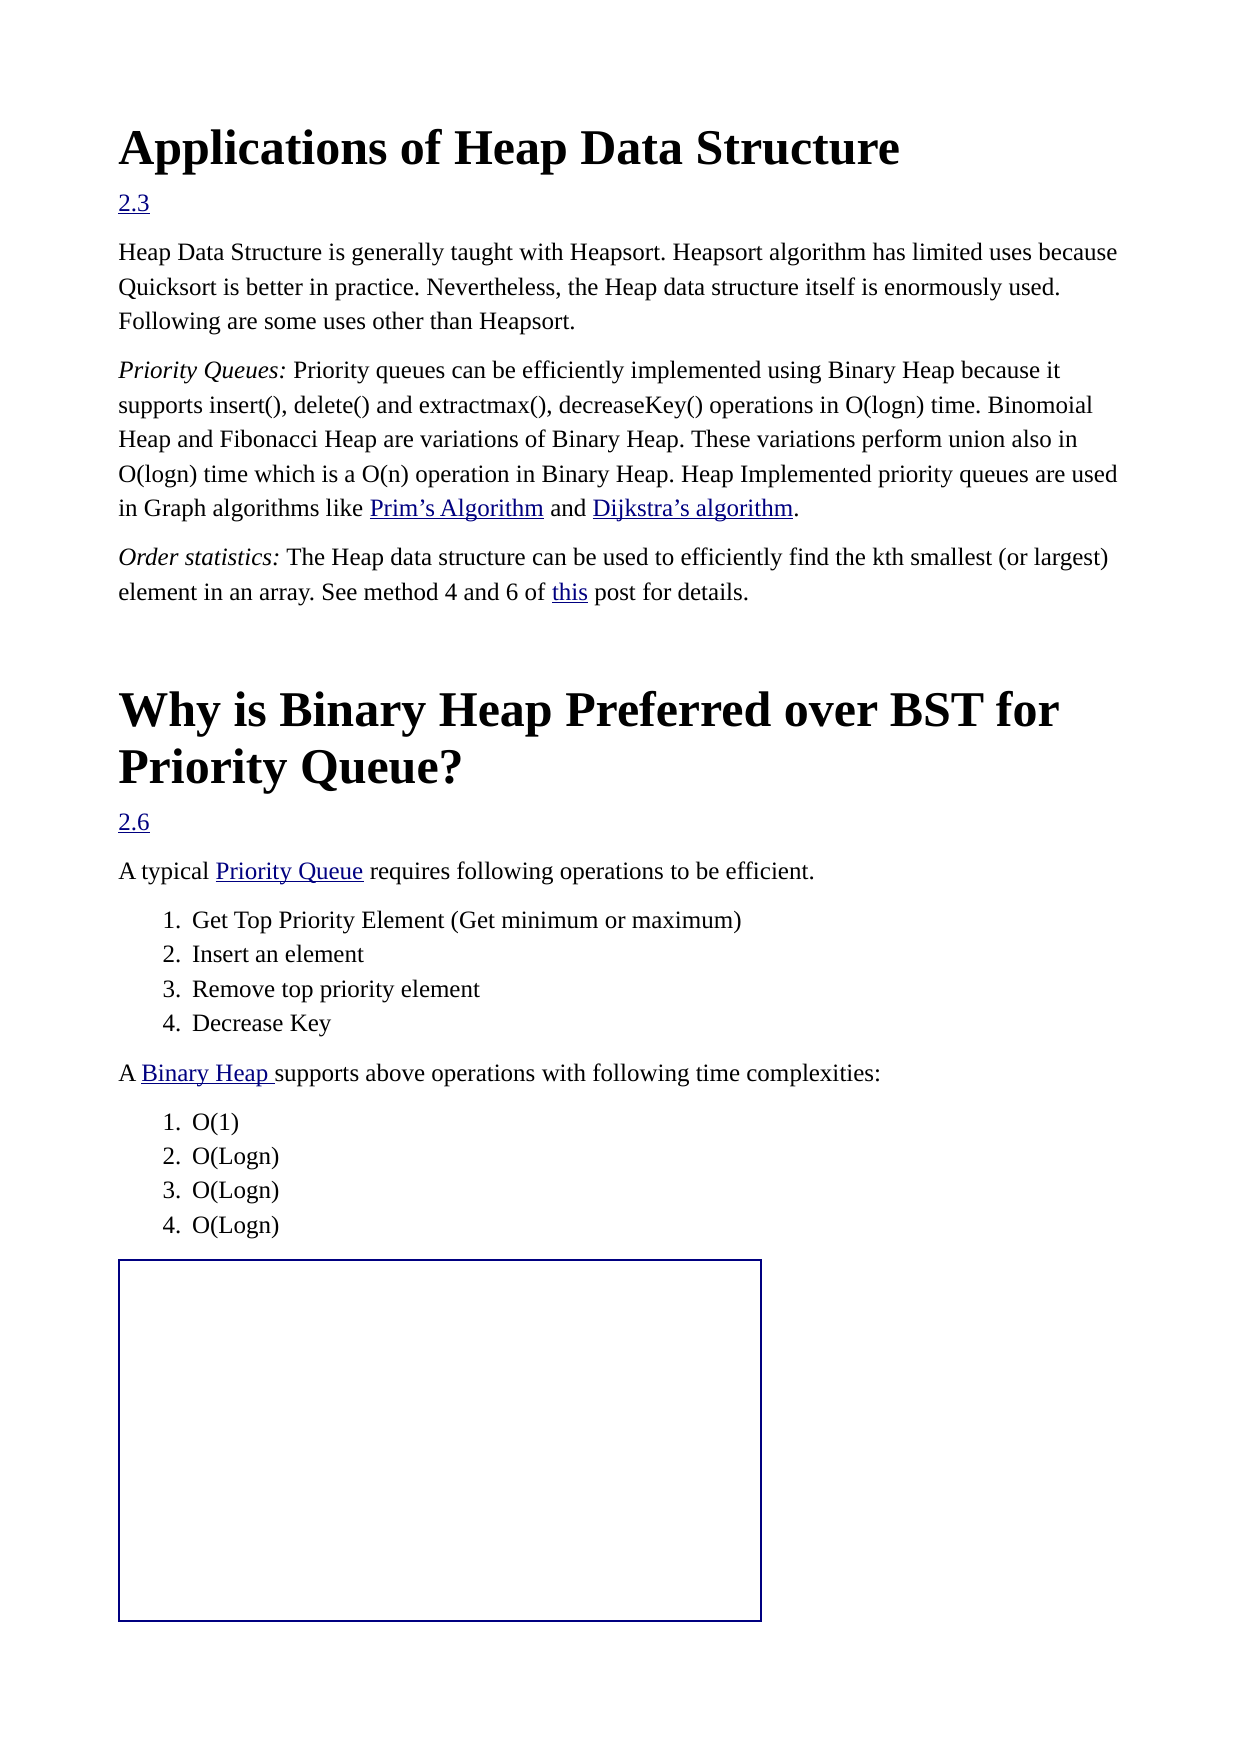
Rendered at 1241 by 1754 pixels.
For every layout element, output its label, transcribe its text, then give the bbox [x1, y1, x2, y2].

list O(1) [162, 1107, 1122, 1135]
text A Binary Heap supports above operations with following time complexities: [118, 1058, 1122, 1086]
list O(Logn) [162, 1210, 1122, 1239]
text 2.6 [118, 807, 1122, 836]
text A typical Priority Queue requires following operations to be efficient. [118, 856, 1122, 885]
list O(Logn) [162, 1176, 1122, 1204]
subtitle Applications of Heap Data Structure [118, 118, 1122, 176]
text 2.3 [118, 188, 1122, 217]
list Decrease Key [162, 1008, 1122, 1037]
list O(Logn) [162, 1141, 1122, 1170]
text Heap Data Structure is generally taught with Heapsort. Heapsort algorithm has limited uses because Quicksort is better in practice. Nevertheless, the Heap data structure itself is enormously used. Following are some uses other than Heapsort. [118, 237, 1122, 335]
list Get Top Priority Element (Get minimum or maximum) [162, 905, 1122, 934]
list Remove top priority element [162, 974, 1122, 1003]
text Priority Queues: Priority queues can be efficiently implemented using Binary Heap because it supports insert(), delete() and extractmax(), decreaseKey() operations in O(logn) time. Binomoial Heap and Fibonacci Heap are variations of Binary Heap. These variations perform union also in O(logn) time which is a O(n) operation in Binary Heap. Heap Implemented priority queues are used in Graph algorithms like Prim’s Algorithm and Dijkstra’s algorithm. [118, 355, 1122, 522]
text Order statistics: The Heap data structure can be used to efficiently find the kth smallest (or largest) element in an array. See method 4 and 6 of this post for details. [118, 542, 1122, 605]
subtitle Why is Binary Heap Preferred over BST for Priority Queue? [118, 679, 1122, 794]
list Insert an element [162, 939, 1122, 968]
